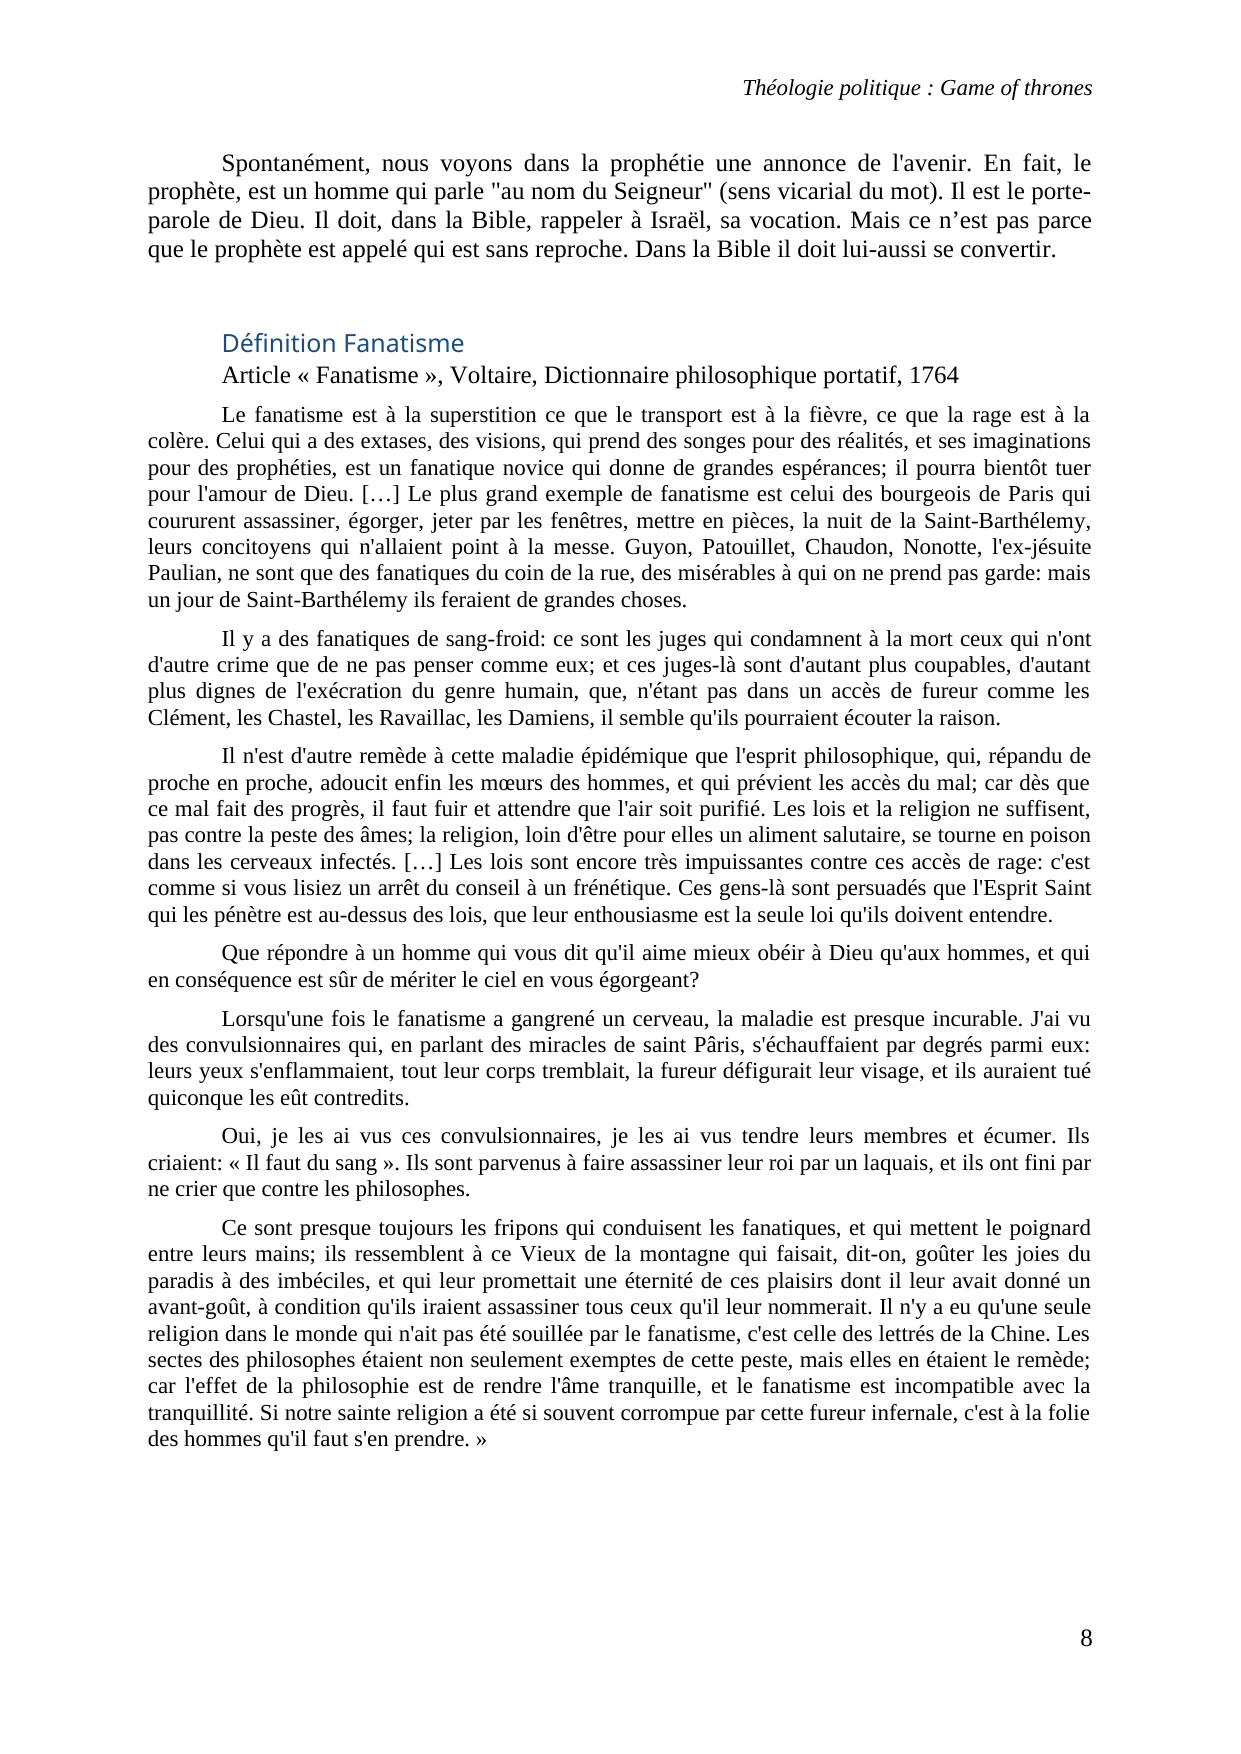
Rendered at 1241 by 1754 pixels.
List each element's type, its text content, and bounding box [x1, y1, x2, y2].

text Ce sont presque toujours les fripons qui conduisent les fanatiques, et qui mettent le poignard entre leurs mains; ils ressemblent à ce Vieux de la montagne qui faisait, dit-on, goûter les joies du paradis à des imbéciles, et qui leur promettait une éternité de ces plaisirs dont il leur avait donné un avant-goût, à condition qu'ils iraient assassiner tous ceux qu'il leur nommerait. Il n'y a eu qu'une seule religion dans le monde qui n'ait pas été souillée par le fanatisme, c'est celle des lettrés de la Chine. Les sectes des philosophes étaient non seulement exemptes de cette peste, mais elles en étaient le remède; car l'effet de la philosophie est de rendre l'âme tranquille, et le fanatisme est incompatible avec la tranquillité. Si notre sainte religion a été si souvent corrompue par cette fureur infernale, c'est à la folie des hommes qu'il faut s'en prendre. » [148, 1214, 1093, 1451]
text Spontanément, nous voyons dans la prophétie une annonce de l'avenir. En fait, le prophète, est un homme qui parle "au nom du Seigneur" (sens vicarial du mot). Il est le porte-parole de Dieu. Il doit, dans la Bible, rappeler à Israël, sa vocation. Mais ce n’est pas parce que le prophète est appelé qui est sans reproche. Dans la Bible il doit lui-aussi se convertir. [148, 148, 1093, 263]
subtitle Définition Fanatisme [148, 326, 1093, 360]
text Que répondre à un homme qui vous dit qu'il aime mieux obéir à Dieu qu'aux hommes, et qui en conséquence est sûr de mériter le ciel en vous égorgeant? [148, 939, 1093, 992]
text Lorsqu'une fois le fanatisme a gangrené un cerveau, la maladie est presque incurable. J'ai vu des convulsionnaires qui, en parlant des miracles de saint Pâris, s'échauffaient par degrés parmi eux: leurs yeux s'enflammaient, tout leur corps tremblait, la fureur défigurait leur visage, et ils auraient tué quiconque les eût contredits. [148, 1005, 1093, 1110]
text Oui, je les ai vus ces convulsionnaires, je les ai vus tendre leurs membres et écumer. Ils criaient: « Il faut du sang ». Ils sont parvenus à faire assassiner leur roi par un laquais, et ils ont fini par ne crier que contre les philosophes. [148, 1123, 1093, 1202]
text Le fanatisme est à la superstition ce que le transport est à la fièvre, ce que la rage est à la colère. Celui qui a des extases, des visions, qui prend des songes pour des réalités, et ses imaginations pour des prophéties, est un fanatique novice qui donne de grandes espérances; il pourra bientôt tuer pour l'amour de Dieu. […] Le plus grand exemple de fanatisme est celui des bourgeois de Paris qui coururent assassiner, égorger, jeter par les fenêtres, mettre en pièces, la nuit de la Saint-Barthélemy, leurs concitoyens qui n'allaient point à la messe. Guyon, Patouillet, Chaudon, Nonotte, l'ex-jésuite Paulian, ne sont que des fanatiques du coin de la rue, des misérables à qui on ne prend pas garde: mais un jour de Saint-Barthélemy ils feraient de grandes choses. [148, 401, 1093, 612]
text Il y a des fanatiques de sang-froid: ce sont les juges qui condamnent à la mort ceux qui n'ont d'autre crime que de ne pas penser comme eux; et ces juges-là sont d'autant plus coupables, d'autant plus dignes de l'exécration du genre humain, que, n'étant pas dans un accès de fureur comme les Clément, les Chastel, les Ravaillac, les Damiens, il semble qu'ils pourraient écouter la raison. [148, 624, 1093, 730]
text Il n'est d'autre remède à cette maladie épidémique que l'esprit philosophique, qui, répandu de proche en proche, adoucit enfin les mœurs des hommes, et qui prévient les accès du mal; car dès que ce mal fait des progrès, il faut fuir et attendre que l'air soit purifié. Les lois et la religion ne suffisent, pas contre la peste des âmes; la religion, loin d'être pour elles un aliment salutaire, se tourne en poison dans les cerveaux infectés. […] Les lois sont encore très impuissantes contre ces accès de rage: c'est comme si vous lisiez un arrêt du conseil à un frénétique. Ces gens-là sont persuadés que l'Esprit Saint qui les pénètre est au-dessus des lois, que leur enthousiasme est la seule loi qu'ils doivent entendre. [148, 742, 1093, 927]
text Article « Fanatisme », Voltaire, Dictionnaire philosophique portatif, 1764 [148, 360, 1093, 389]
